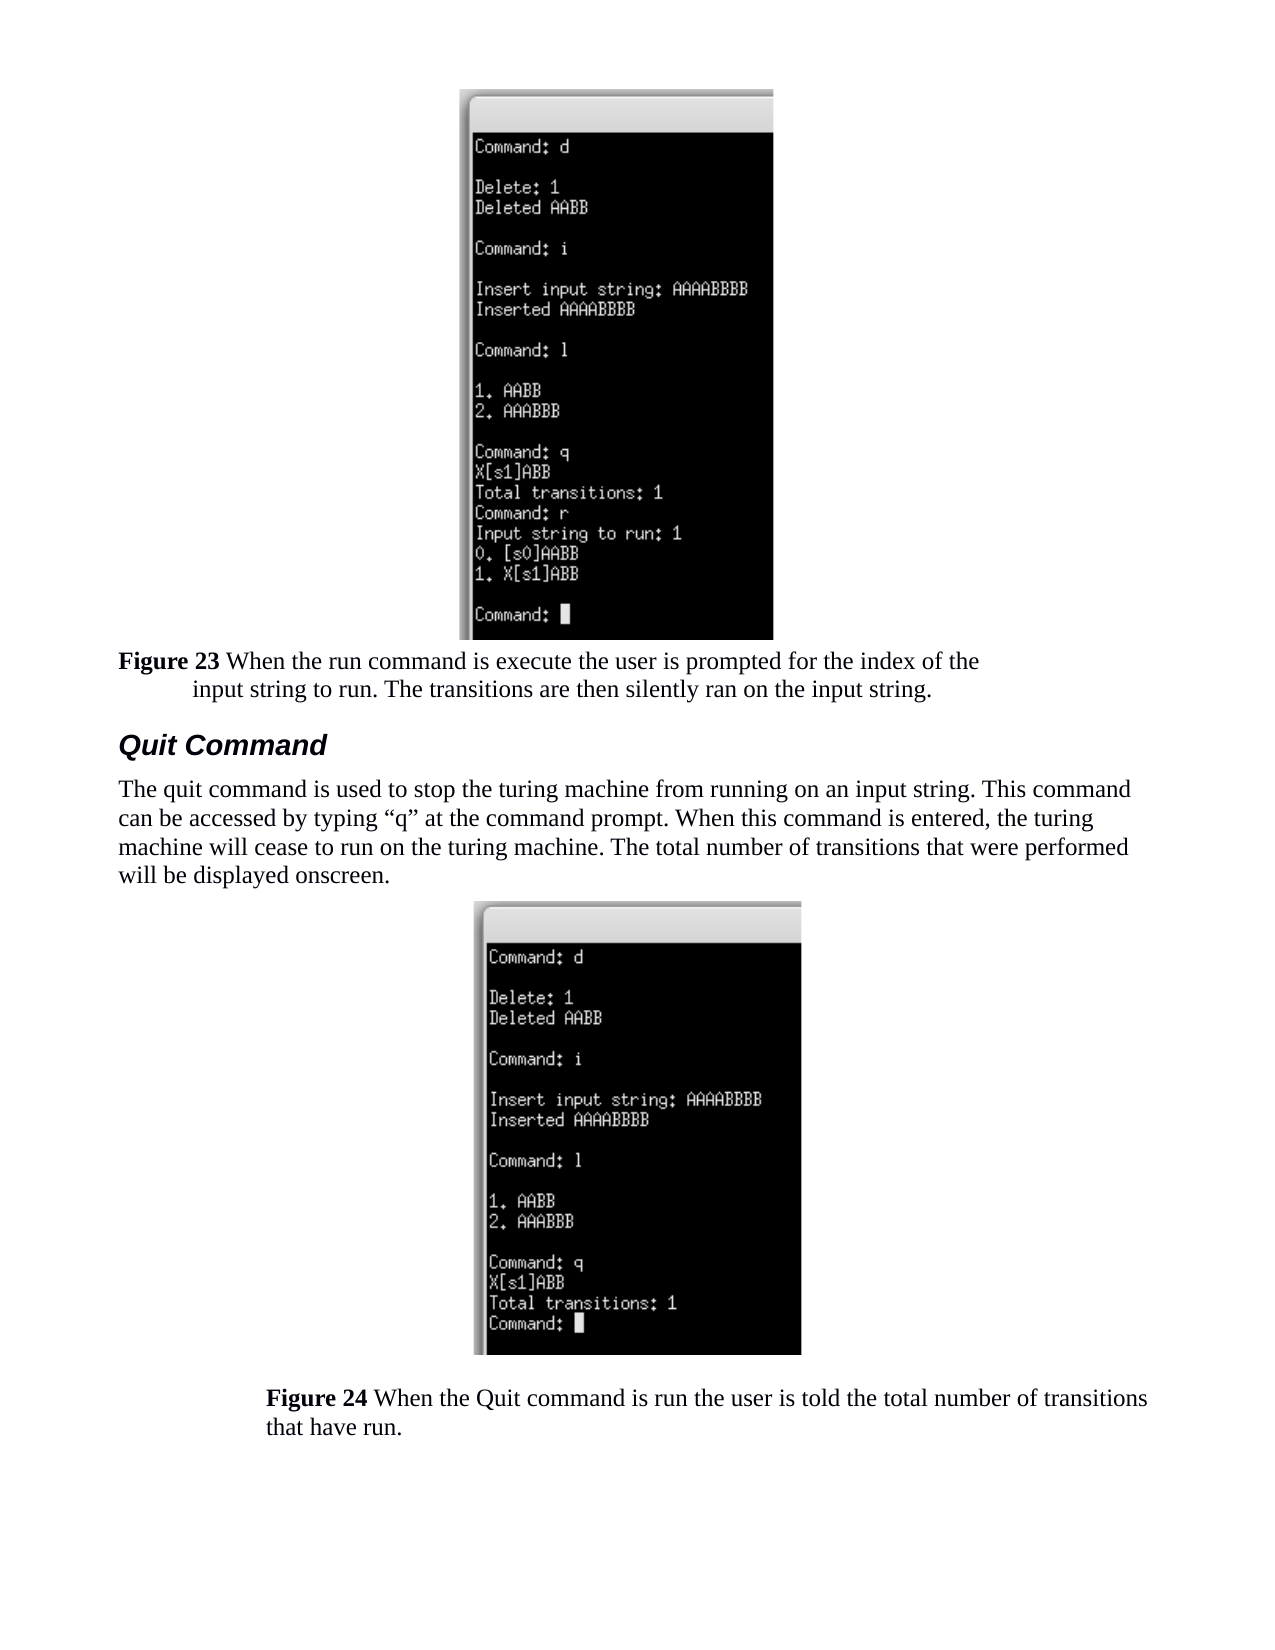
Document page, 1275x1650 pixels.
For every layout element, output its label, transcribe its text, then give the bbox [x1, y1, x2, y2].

picture [473, 901, 802, 1355]
subtitle Quit Command [118, 728, 1157, 762]
picture [459, 89, 774, 640]
text The quit command is used to stop the turing machine from running on an input string. This command can be accessed by typing “q” at the command prompt. When this command is entered, the turing machine will cease to run on the turing machine. The total number of transitions that were performed will be displayed onscreen. [118, 774, 1157, 889]
text Figure 24 When the Quit command is run the user is told the total number of transitions that have run. [118, 1383, 1157, 1441]
text Figure 23 When the run command is execute the user is prompted for the index of the input string to run. The transitions are then silently ran on the input string. [118, 646, 1157, 703]
